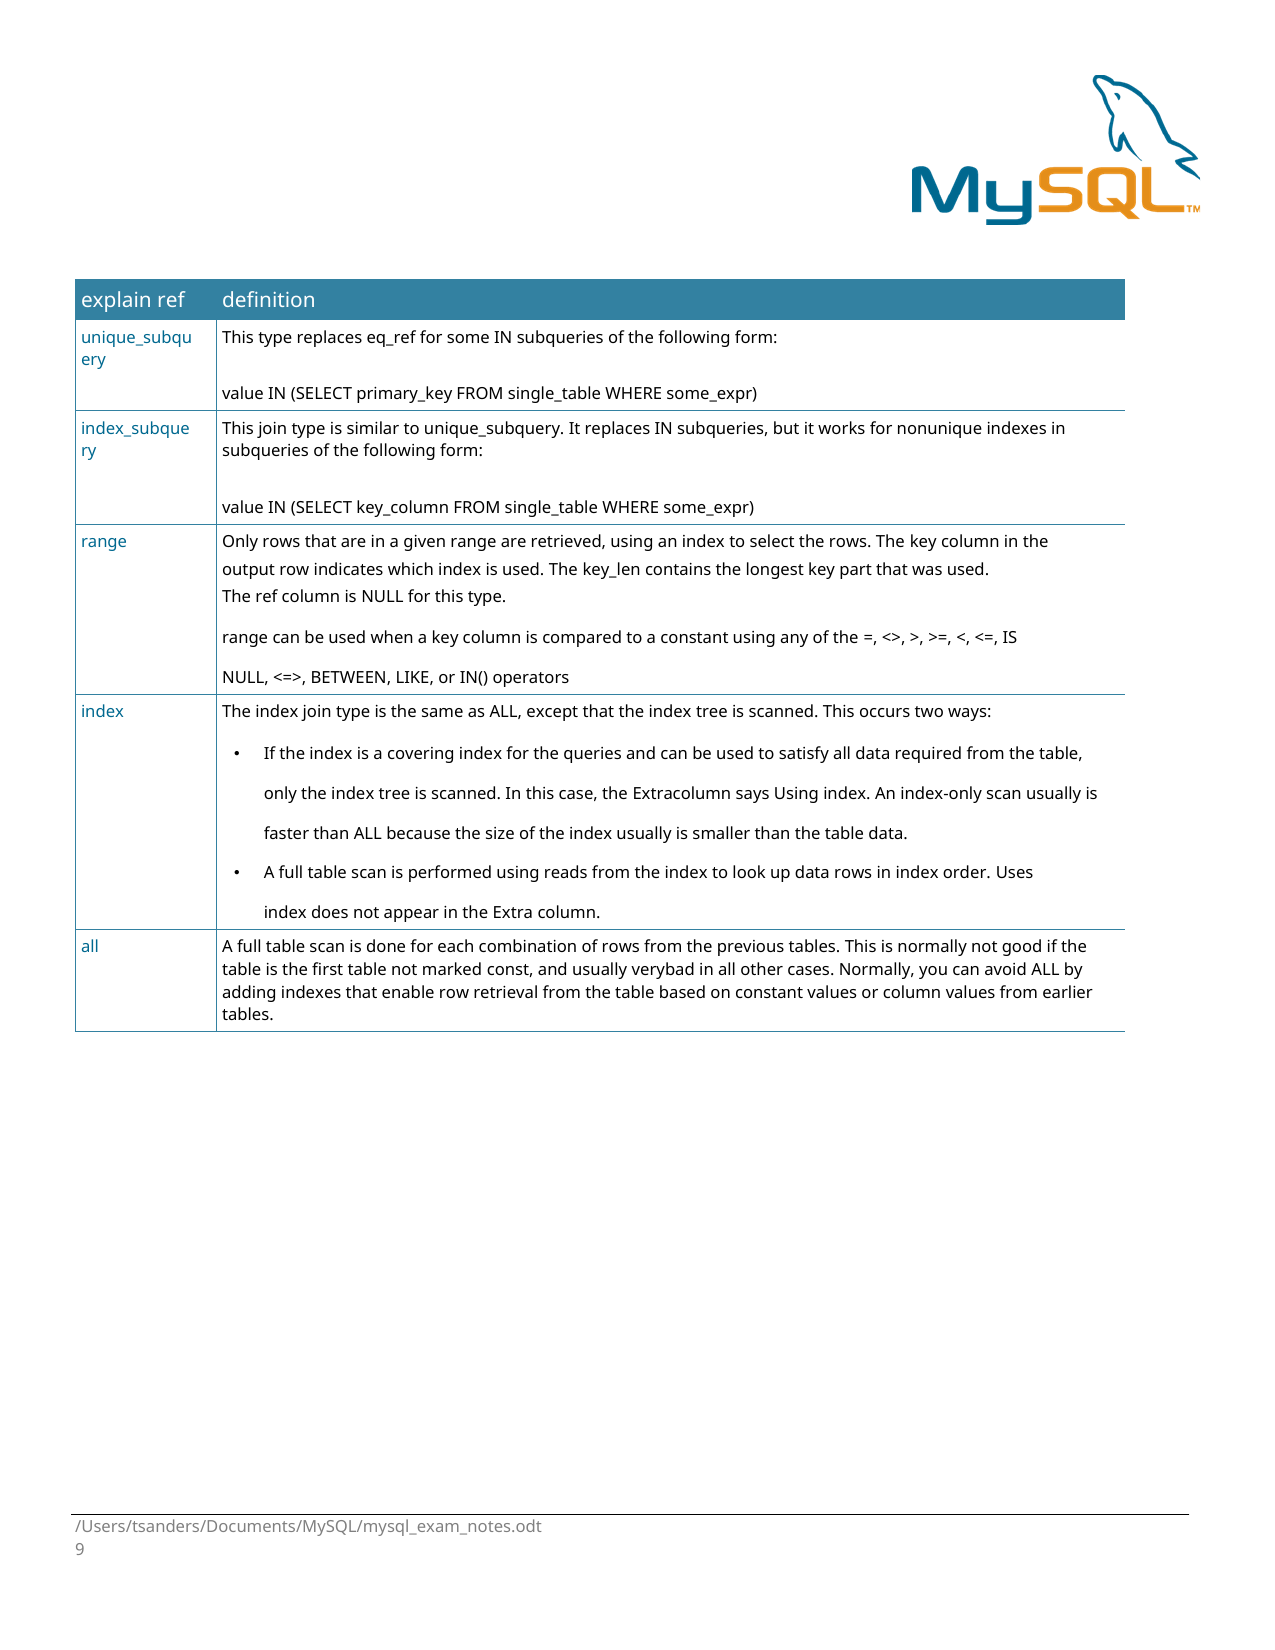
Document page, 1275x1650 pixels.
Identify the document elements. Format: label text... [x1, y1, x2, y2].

table_cell unique_subquery [76, 320, 216, 410]
table_cell Only rows that are in a given range are retrieved, using an index to select the rows. The key column in the output row indicates which index is used. The key_len contains the longest key part that was used. The ref column is NULL for this type. range can be used when a key column is compared to a constant using any of the =, <>, >, >=, <, <=, IS NULL, <=>, BETWEEN, LIKE, or IN() operators [217, 525, 1125, 694]
picture [912, 75, 1200, 225]
table_cell all [76, 930, 216, 1031]
table_cell range [76, 525, 216, 694]
picture [1108, 75, 1200, 176]
table_header explain ref [76, 280, 216, 319]
table_cell index_subquery [76, 411, 216, 524]
table_cell This type replaces eq_ref for some IN subqueries of the following form: value IN (SELECT primary_key FROM single_table WHERE some_expr) [217, 320, 1125, 410]
table_cell The index join type is the same as ALL, except that the index tree is scanned. This occurs two ways: If the index is a covering index for the queries and can be used to satisfy all data required from the table, only the index tree is scanned. In this case, the Extracolumn says Using index. An index-only scan usually is faster than ALL because the size of the index usually is smaller than the table data. A full table scan is performed using reads from the index to look up data rows in index order. Uses index does not appear in the Extra column. [217, 695, 1125, 929]
table_cell index [76, 695, 216, 929]
table_cell A full table scan is done for each combination of rows from the previous tables. This is normally not good if the table is the first table not marked const, and usually verybad in all other cases. Normally, you can avoid ALL by adding indexes that enable row retrieval from the table based on constant values or column values from earlier tables. [217, 930, 1125, 1031]
table_cell This join type is similar to unique_subquery. It replaces IN subqueries, but it works for nonunique indexes in subqueries of the following form: value IN (SELECT key_column FROM single_table WHERE some_expr) [217, 411, 1125, 524]
table_header definition [217, 280, 1125, 319]
